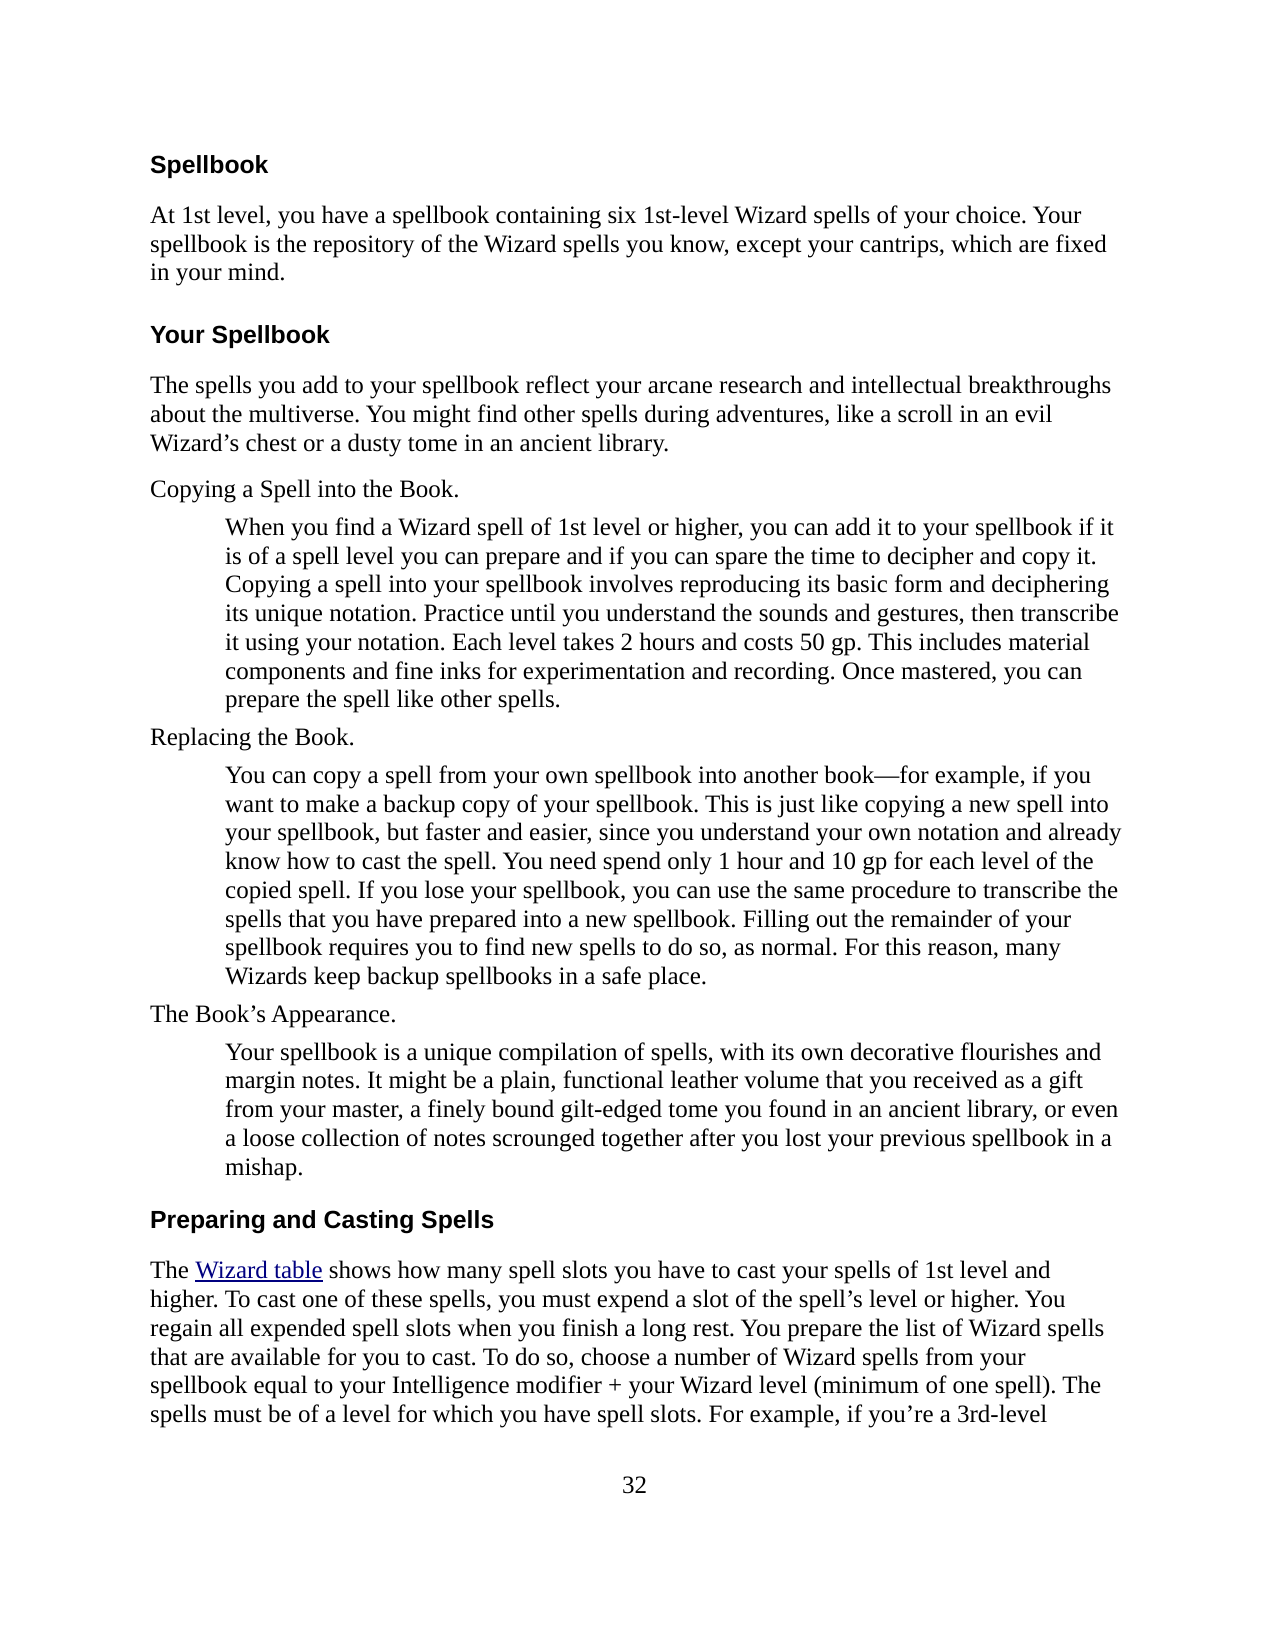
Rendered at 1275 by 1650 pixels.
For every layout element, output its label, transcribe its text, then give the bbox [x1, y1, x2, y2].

text Copying a Spell into the Book. [150, 474, 1125, 503]
text You can copy a spell from your own spellbook into another book—for example, if you want to make a backup copy of your spellbook. This is just like copying a new spell into your spellbook, but faster and easier, since you understand your own notation and already know how to cast the spell. You need spend only 1 hour and 10 gp for each level of the copied spell. If you lose your spellbook, you can use the same procedure to transcribe the spells that you have prepared into a new spellbook. Filling out the remainder of your spellbook requires you to find new spells to do so, as normal. For this reason, many Wizards keep backup spellbooks in a safe place. [225, 760, 1125, 990]
subtitle Spellbook [150, 150, 1125, 178]
text Replacing the Book. [150, 722, 1125, 751]
text The spells you add to your spellbook reflect your arcane research and intellectual breakthroughs about the multiverse. You might find other spells during adventures, like a scroll in an evil Wizard’s chest or a dusty tome in an ancient library. [150, 370, 1125, 456]
text The Book’s Appearance. [150, 999, 1125, 1028]
subtitle Preparing and Casting Spells [150, 1205, 1125, 1234]
text The Wizard table shows how many spell slots you have to cast your spells of 1st level and higher. To cast one of these spells, you must expend a slot of the spell’s level or higher. You regain all expended spell slots when you finish a long rest. You prepare the list of Wizard spells that are available for you to cast. To do so, choose a number of Wizard spells from your spellbook equal to your Intelligence modifier + your Wizard level (minimum of one spell). The spells must be of a level for which you have spell slots. For example, if you’re a 3rd-level [150, 1255, 1125, 1428]
text When you find a Wizard spell of 1st level or higher, you can add it to your spellbook if it is of a spell level you can prepare and if you can spare the time to decipher and copy it. Copying a spell into your spellbook involves reproducing its basic form and deciphering its unique notation. Practice until you understand the sounds and gestures, then transcribe it using your notation. Each level takes 2 hours and costs 50 gp. This includes material components and fine inks for experimentation and recording. Once mastered, you can prepare the spell like other spells. [225, 512, 1125, 713]
text Your spellbook is a unique compilation of spells, with its own decorative flourishes and margin notes. It might be a plain, functional leather volume that you received as a gift from your master, a finely bound gilt-edged tome you found in an ancient library, or even a loose collection of notes scrounged together after you lost your previous spellbook in a mishap. [225, 1037, 1125, 1180]
subtitle Your Spellbook [150, 320, 1125, 349]
text At 1st level, you have a spellbook containing six 1st-level Wizard spells of your choice. Your spellbook is the repository of the Wizard spells you know, except your cantrips, which are fixed in your mind. [150, 200, 1125, 286]
